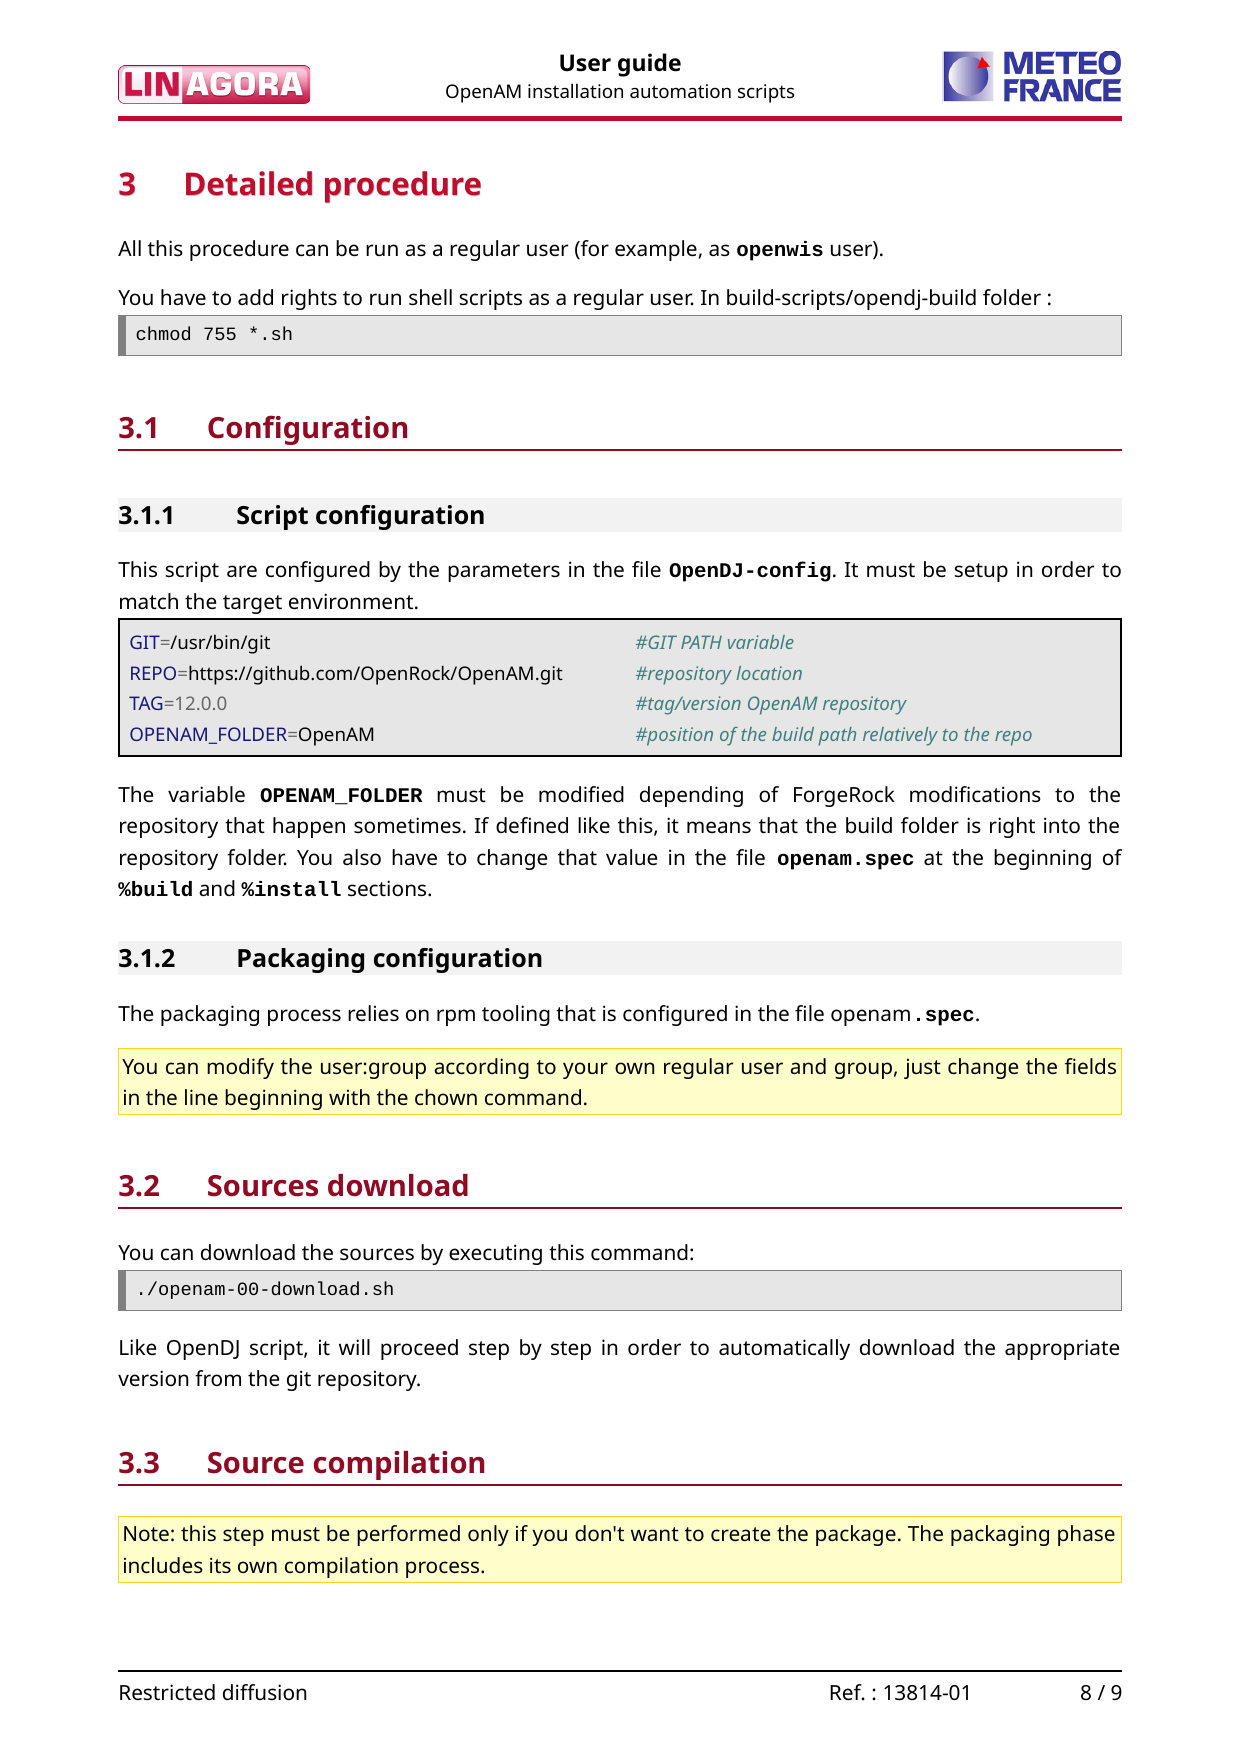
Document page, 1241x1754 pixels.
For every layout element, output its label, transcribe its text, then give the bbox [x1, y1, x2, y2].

text You can modify the user:group according to your own regular user and group, just change the fields in the line beginning with the chown command. [119, 1049, 1121, 1114]
text Like OpenDJ script, it will proceed step by step in order to automatically download the appropriate version from the git repository. [118, 1333, 1122, 1392]
subtitle Sources download [118, 1166, 1122, 1207]
subtitle Script configuration [118, 498, 1122, 532]
subtitle Packaging configuration [118, 941, 1122, 975]
picture [118, 65, 311, 104]
text GIT=/usr/bin/git #GIT PATH variable [120, 620, 1120, 649]
text The packaging process relies on rpm tooling that is configured in the file openam.spec. [118, 999, 1122, 1027]
subtitle Configuration [118, 407, 1122, 449]
text You have to add rights to run shell scripts as a regular user. In build-scripts/opendj-build folder : [118, 283, 1122, 312]
text All this procedure can be run as a regular user (for example, as openwis user). [118, 234, 1122, 263]
text ./openam-00-download.sh [126, 1271, 1121, 1310]
text TAG=12.0.0 #tag/version OpenAM repository [120, 679, 1120, 710]
text REPO=https://github.com/OpenRock/OpenAM.git #repository location [120, 649, 1120, 679]
text You can download the sources by executing this command: [118, 1238, 1122, 1267]
text The variable OPENAM_FOLDER must be modified depending of ForgeRock modifications to the repository that happen sometimes. If defined like this, it means that the build folder is right into the repository folder. You also have to change that value in the file openam.spec at the beginning of %build and %install sections. [118, 780, 1122, 903]
text OPENAM_FOLDER=OpenAM #position of the build path relatively to the repo [120, 710, 1120, 755]
text This script are configured by the parameters in the file OpenDJ-config. It must be setup in order to match the target environment. [118, 556, 1122, 615]
text chmod 755 *.sh [126, 316, 1121, 355]
subtitle Source compilation [118, 1442, 1122, 1484]
picture [942, 51, 1123, 104]
text Note: this step must be performed only if you don't want to create the package. The packaging phase includes its own compilation process. [119, 1517, 1121, 1582]
subtitle Detailed procedure [118, 162, 1122, 205]
